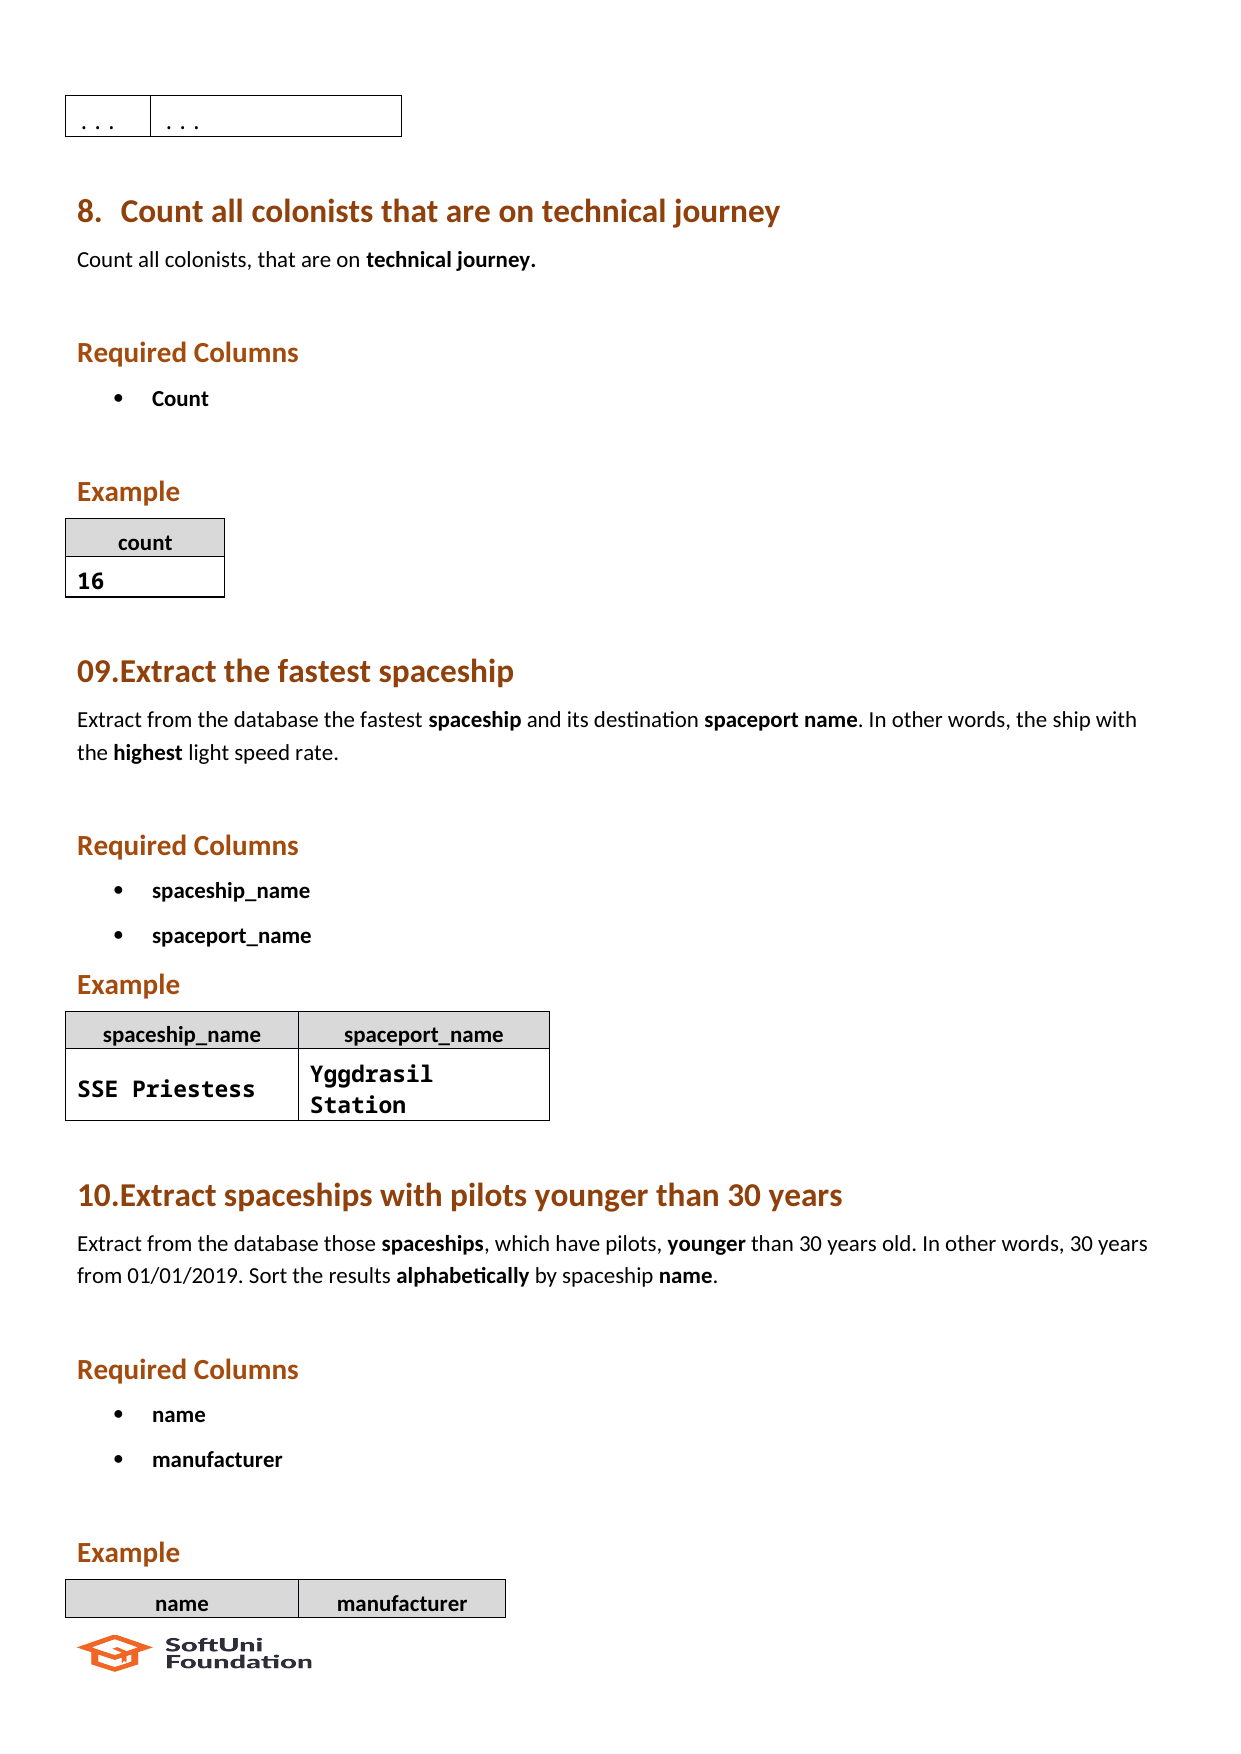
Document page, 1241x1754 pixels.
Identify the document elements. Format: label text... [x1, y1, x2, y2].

subtitle Example [77, 966, 1163, 1001]
table_header spaceport_name [299, 1012, 549, 1048]
subtitle Required Columns [77, 1351, 1163, 1386]
list Count [114, 384, 1163, 412]
table_header manufacturer [299, 1580, 505, 1617]
table_cell Yggdrasil Station [299, 1049, 549, 1120]
table_cell SSE Priestess [66, 1049, 298, 1120]
table_cell ... [66, 96, 150, 136]
subtitle Required Columns [77, 827, 1163, 863]
table_header count [66, 519, 224, 556]
table_header name [66, 1580, 298, 1617]
table_cell ... [151, 96, 401, 136]
subtitle 10.Extract spaceships with pilots younger than 30 years [77, 1174, 1163, 1215]
list name [114, 1400, 1163, 1428]
list manufacturer [114, 1445, 1163, 1473]
picture [76, 1635, 312, 1672]
list spaceport_name [114, 921, 1163, 949]
list spaceship_name [114, 876, 1163, 904]
subtitle Example [77, 473, 1163, 509]
text Count all colonists, that are on technical journey. [77, 245, 1163, 273]
subtitle Required Columns [77, 334, 1163, 370]
subtitle Count all colonists that are on technical journey [77, 190, 1163, 231]
subtitle 09.Extract the fastest spaceship [77, 650, 1163, 691]
text Extract from the database the fastest spaceship and its destination spaceport name. In other words, the ship with the highest light speed rate. [77, 706, 1163, 766]
subtitle Example [77, 1534, 1163, 1570]
text Extract from the database those spaceships, which have pilots, younger than 30 years old. In other words, 30 years from 01/01/2019. Sort the results alphabetically by spaceship name. [77, 1229, 1163, 1289]
table_cell 16 [66, 557, 224, 596]
table_header spaceship_name [66, 1012, 298, 1048]
